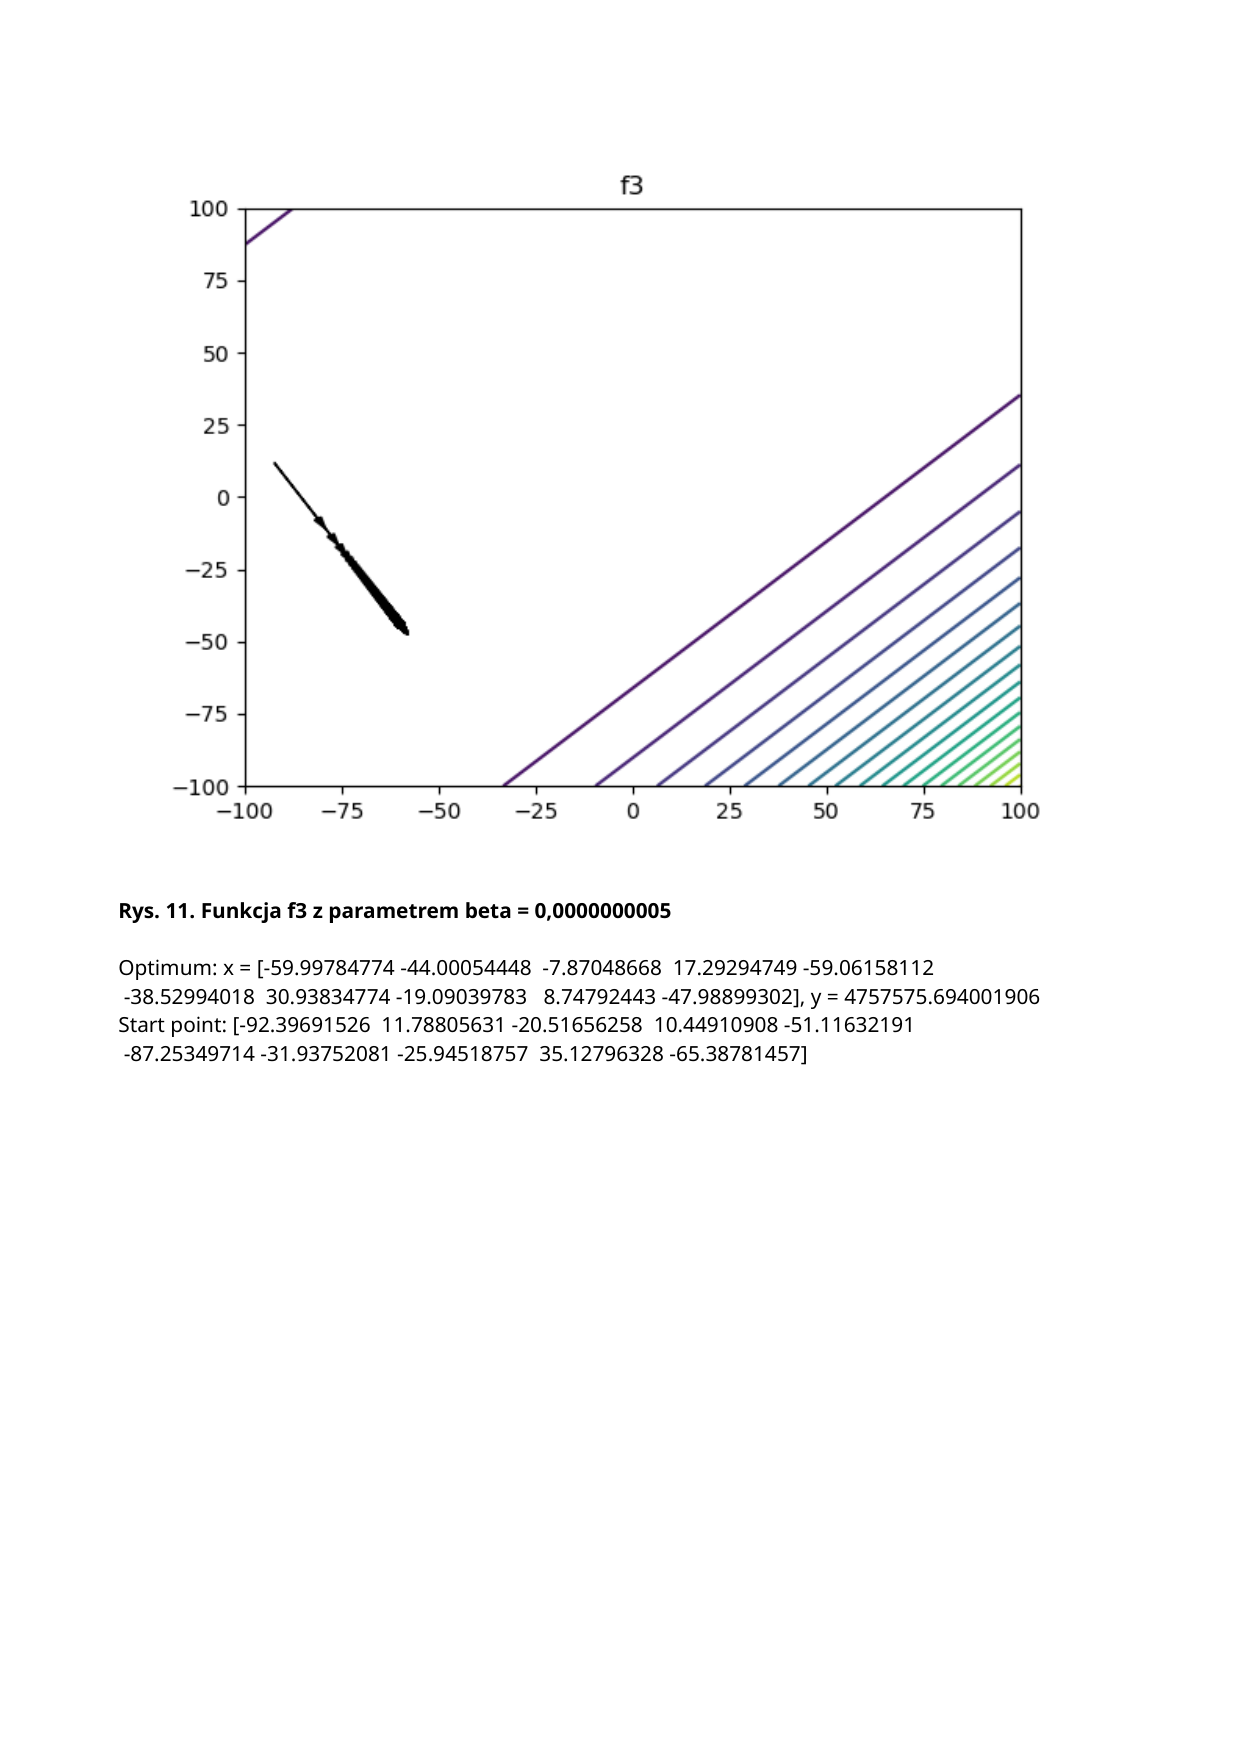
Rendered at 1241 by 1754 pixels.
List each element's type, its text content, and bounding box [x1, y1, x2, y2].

text Optimum: x = [-59.99784774 -44.00054448 -7.87048668 17.29294749 -59.06158112 [118, 953, 1122, 982]
text Rys. 11. Funkcja f3 z parametrem beta = 0,0000000005 [118, 897, 1122, 925]
text Start point: [-92.39691526 11.78805631 -20.51656258 10.44910908 -51.11632191 [118, 1010, 1122, 1039]
text -38.52994018 30.93834774 -19.09039783 8.74792443 -47.98899302], y = 4757575.694001906 [118, 982, 1122, 1010]
picture [120, 118, 1121, 869]
text -87.25349714 -31.93752081 -25.94518757 35.12796328 -65.38781457] [118, 1039, 1122, 1067]
